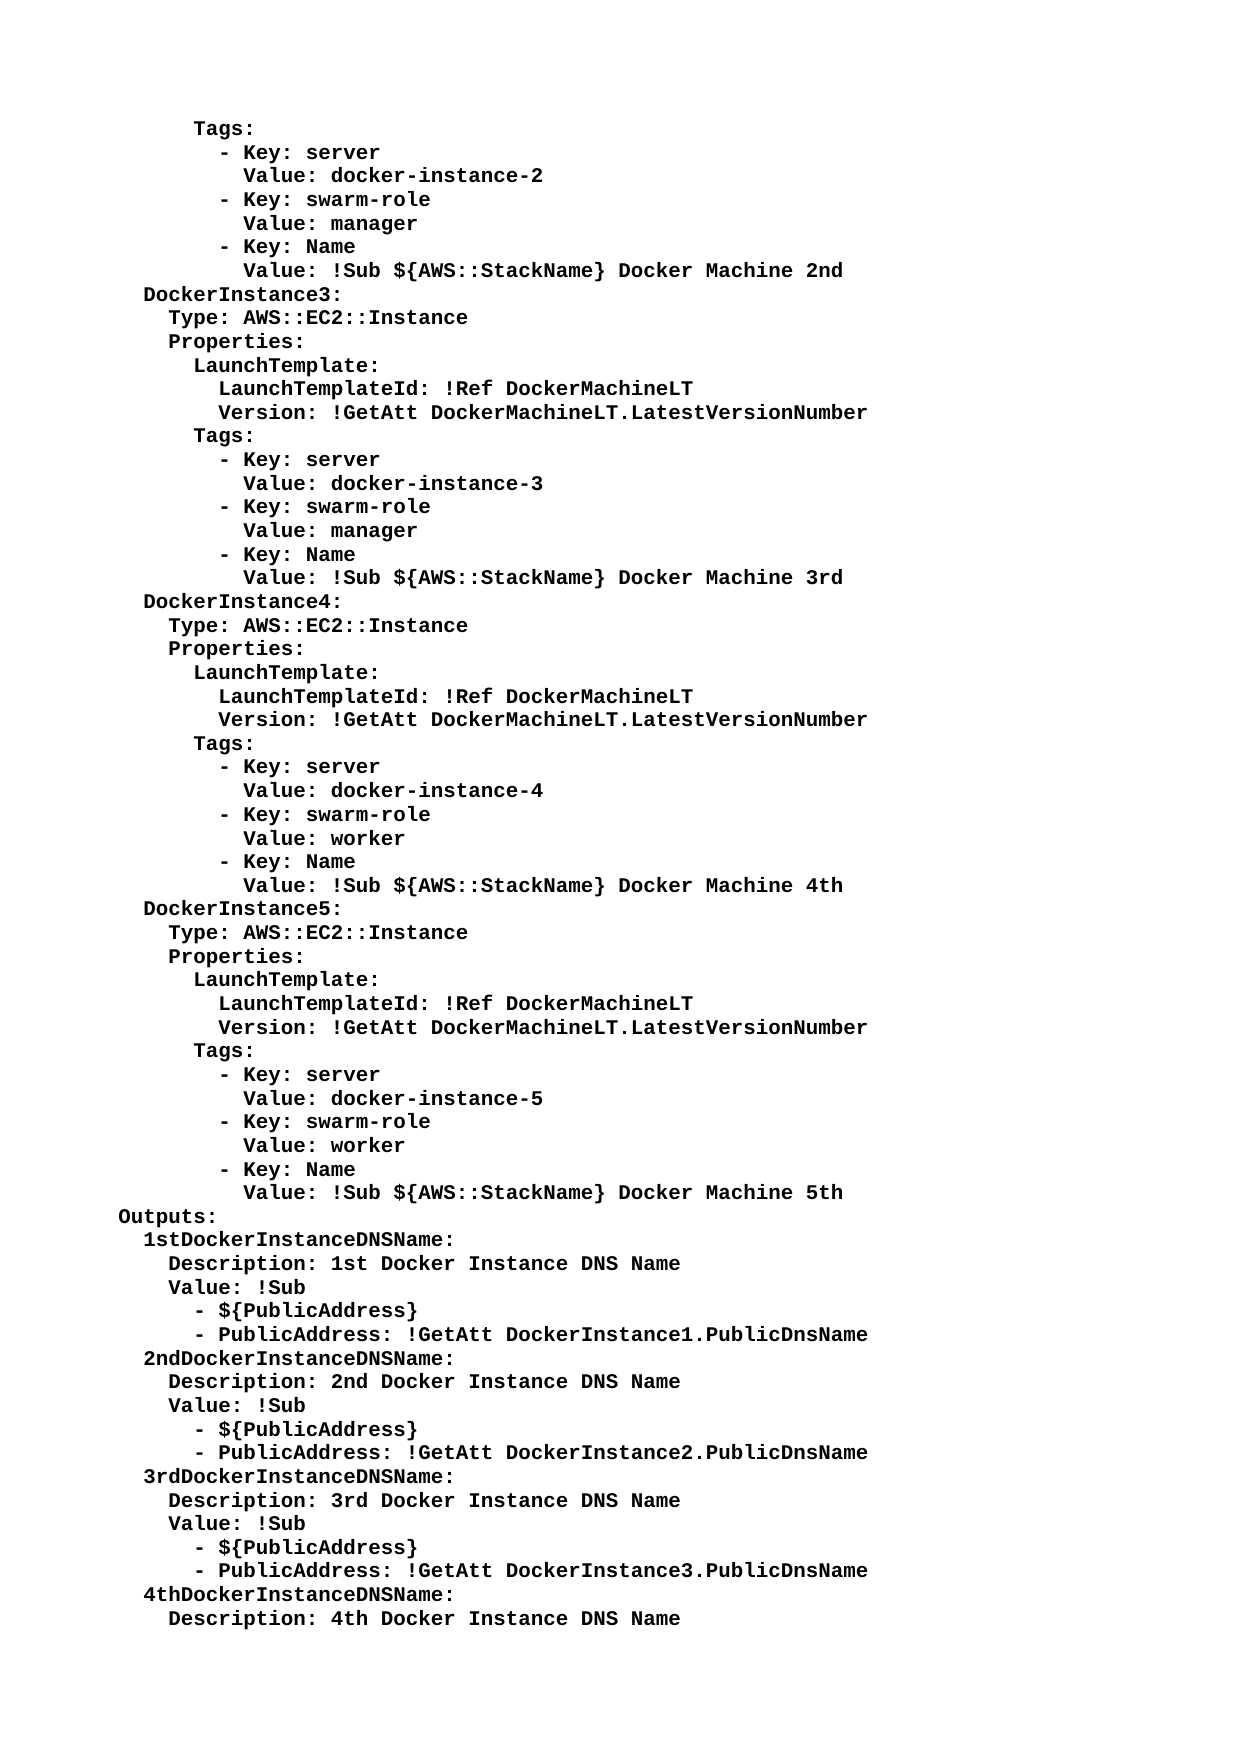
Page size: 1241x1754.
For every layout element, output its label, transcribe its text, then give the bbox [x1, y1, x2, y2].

text - Key: Name [118, 1158, 1122, 1182]
text Type: AWS::EC2::Instance [118, 922, 1122, 946]
text Value: !Sub ${AWS::StackName} Docker Machine 2nd [118, 260, 1122, 284]
text LaunchTemplate: [118, 969, 1122, 993]
text Value: manager [118, 520, 1122, 544]
text Value: !Sub [118, 1395, 1122, 1419]
text Value: !Sub [118, 1277, 1122, 1300]
text 2ndDockerInstanceDNSName: [118, 1348, 1122, 1371]
text Type: AWS::EC2::Instance [118, 307, 1122, 331]
text Properties: [118, 331, 1122, 354]
text - PublicAddress: !GetAtt DockerInstance3.PublicDnsName [118, 1561, 1122, 1584]
text Value: docker-instance-5 [118, 1088, 1122, 1111]
text - Key: server [118, 449, 1122, 473]
text LaunchTemplateId: !Ref DockerMachineLT [118, 993, 1122, 1017]
text Value: worker [118, 827, 1122, 851]
text DockerInstance3: [118, 284, 1122, 307]
text Version: !GetAtt DockerMachineLT.LatestVersionNumber [118, 1017, 1122, 1040]
text - Key: swarm-role [118, 189, 1122, 213]
text LaunchTemplateId: !Ref DockerMachineLT [118, 686, 1122, 709]
text 4thDockerInstanceDNSName: [118, 1584, 1122, 1608]
text Tags: [118, 1040, 1122, 1064]
text Version: !GetAtt DockerMachineLT.LatestVersionNumber [118, 402, 1122, 426]
text - PublicAddress: !GetAtt DockerInstance1.PublicDnsName [118, 1324, 1122, 1348]
text Value: !Sub ${AWS::StackName} Docker Machine 5th [118, 1182, 1122, 1206]
text Description: 2nd Docker Instance DNS Name [118, 1371, 1122, 1395]
text Value: manager [118, 213, 1122, 236]
text 1stDockerInstanceDNSName: [118, 1229, 1122, 1253]
text Description: 1st Docker Instance DNS Name [118, 1253, 1122, 1277]
text LaunchTemplate: [118, 354, 1122, 378]
text Properties: [118, 946, 1122, 969]
text Value: docker-instance-3 [118, 473, 1122, 496]
text - Key: Name [118, 851, 1122, 875]
text Type: AWS::EC2::Instance [118, 615, 1122, 638]
text - Key: Name [118, 236, 1122, 260]
text Version: !GetAtt DockerMachineLT.LatestVersionNumber [118, 709, 1122, 733]
text Properties: [118, 638, 1122, 662]
text - Key: swarm-role [118, 804, 1122, 827]
text Tags: [118, 426, 1122, 449]
text - ${PublicAddress} [118, 1300, 1122, 1324]
text - Key: server [118, 757, 1122, 780]
text Description: 3rd Docker Instance DNS Name [118, 1489, 1122, 1513]
text - ${PublicAddress} [118, 1419, 1122, 1442]
text LaunchTemplateId: !Ref DockerMachineLT [118, 378, 1122, 402]
text Value: !Sub ${AWS::StackName} Docker Machine 3rd [118, 567, 1122, 591]
text 3rdDockerInstanceDNSName: [118, 1466, 1122, 1489]
text - Key: Name [118, 544, 1122, 567]
text - Key: server [118, 1064, 1122, 1088]
text LaunchTemplate: [118, 662, 1122, 686]
text Value: !Sub ${AWS::StackName} Docker Machine 4th [118, 875, 1122, 898]
text - PublicAddress: !GetAtt DockerInstance2.PublicDnsName [118, 1442, 1122, 1466]
text Value: !Sub [118, 1513, 1122, 1537]
text Value: docker-instance-2 [118, 165, 1122, 189]
text DockerInstance5: [118, 898, 1122, 922]
text Value: docker-instance-4 [118, 780, 1122, 804]
text Value: worker [118, 1135, 1122, 1158]
text Outputs: [118, 1206, 1122, 1229]
text - Key: swarm-role [118, 1111, 1122, 1135]
text - Key: swarm-role [118, 496, 1122, 520]
text Tags: [118, 733, 1122, 757]
text DockerInstance4: [118, 591, 1122, 615]
text Tags: [118, 118, 1122, 142]
text - Key: server [118, 142, 1122, 165]
text - ${PublicAddress} [118, 1537, 1122, 1561]
text Description: 4th Docker Instance DNS Name [118, 1608, 1122, 1631]
